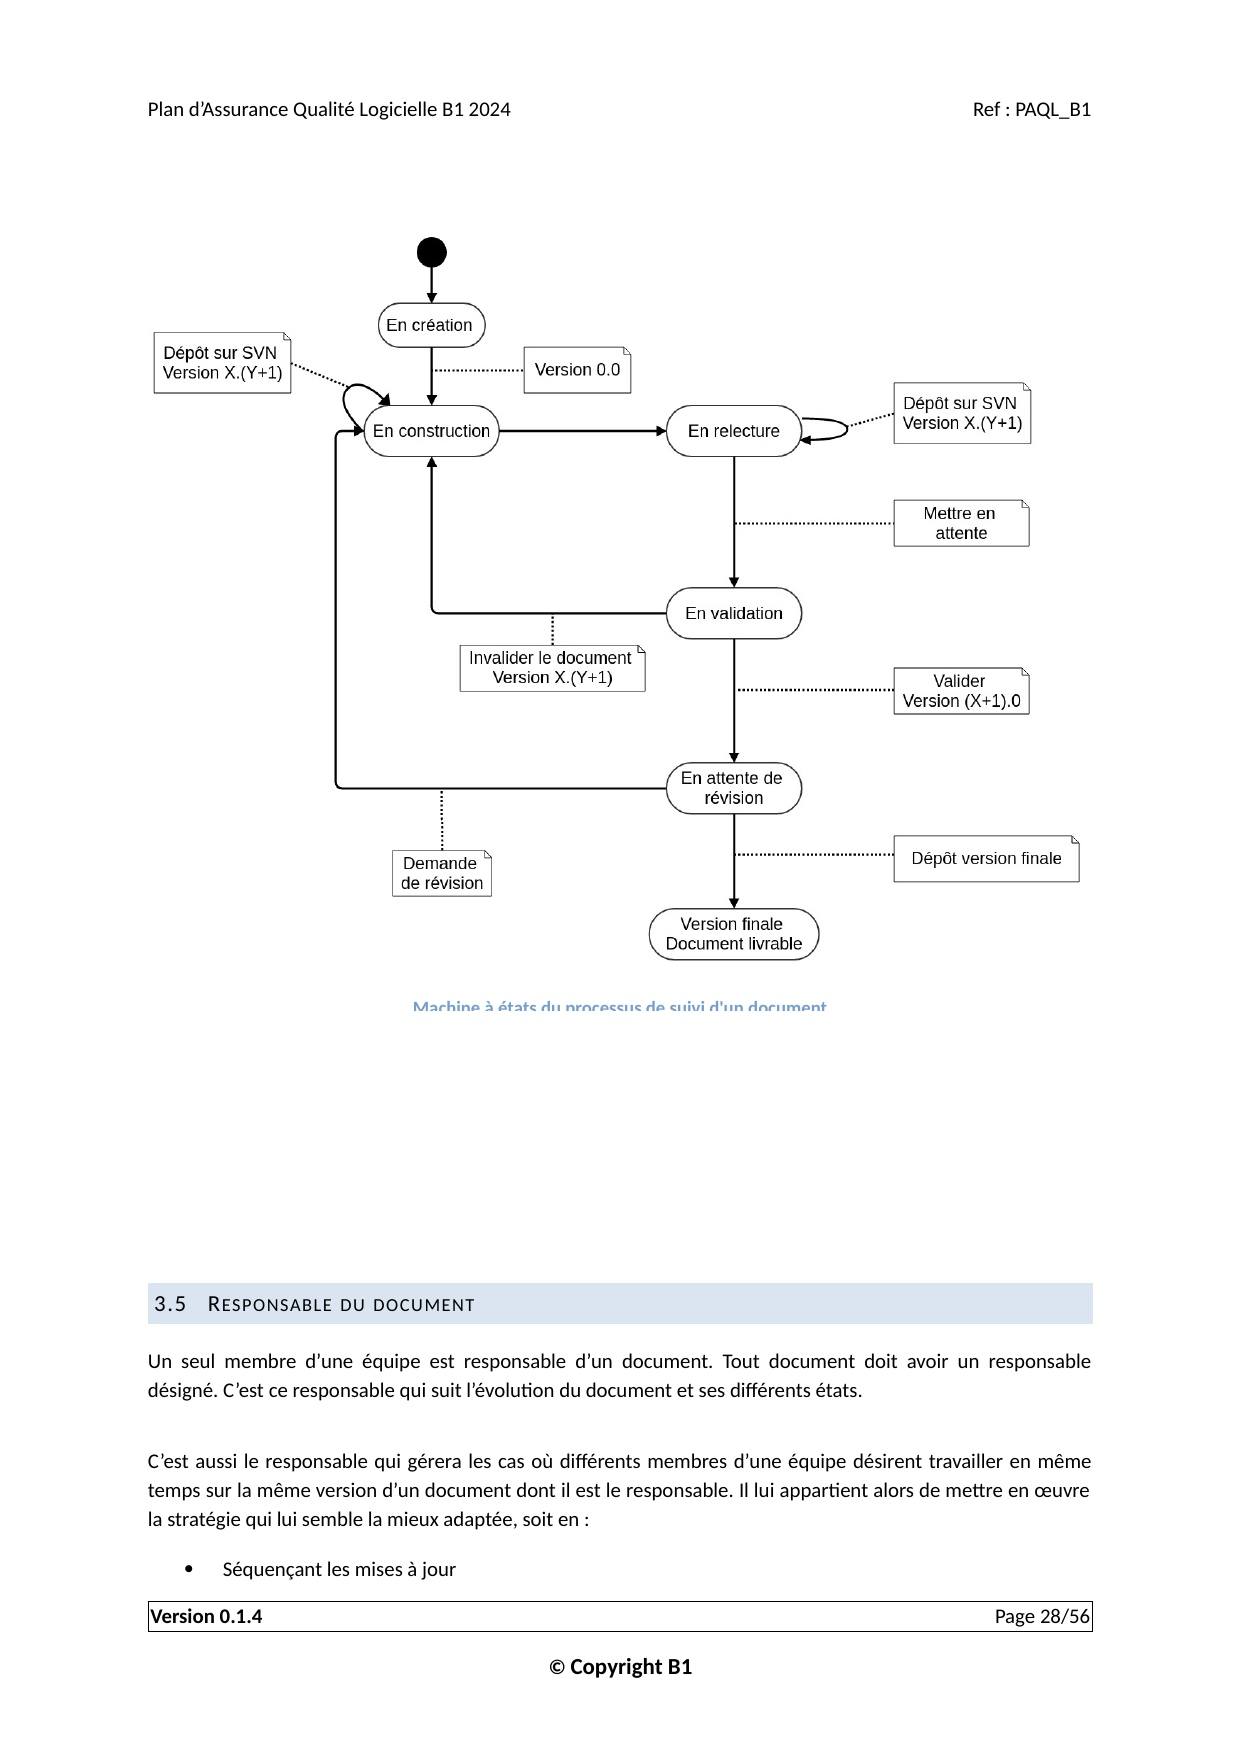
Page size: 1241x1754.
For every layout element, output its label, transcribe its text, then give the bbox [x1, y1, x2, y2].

list Responsable du document [154, 1289, 1086, 1317]
text C’est aussi le responsable qui gérera les cas où différents membres d’une équipe désirent travailler en même temps sur la même version d’un document dont il est le responsable. Il lui appartient alors de mettre en œuvre la stratégie qui lui semble la mieux adaptée, soit en : [148, 1448, 1093, 1532]
list Séquençant les mises à jour [185, 1556, 1093, 1582]
text [148, 179, 1093, 200]
text Un seul membre d’une équipe est responsable d’un document. Tout document doit avoir un responsable désigné. C’est ce responsable qui suit l’évolution du document et ses différents états. [148, 1348, 1093, 1403]
text Machine à états du processus de suivi d'un document [148, 974, 1093, 1010]
